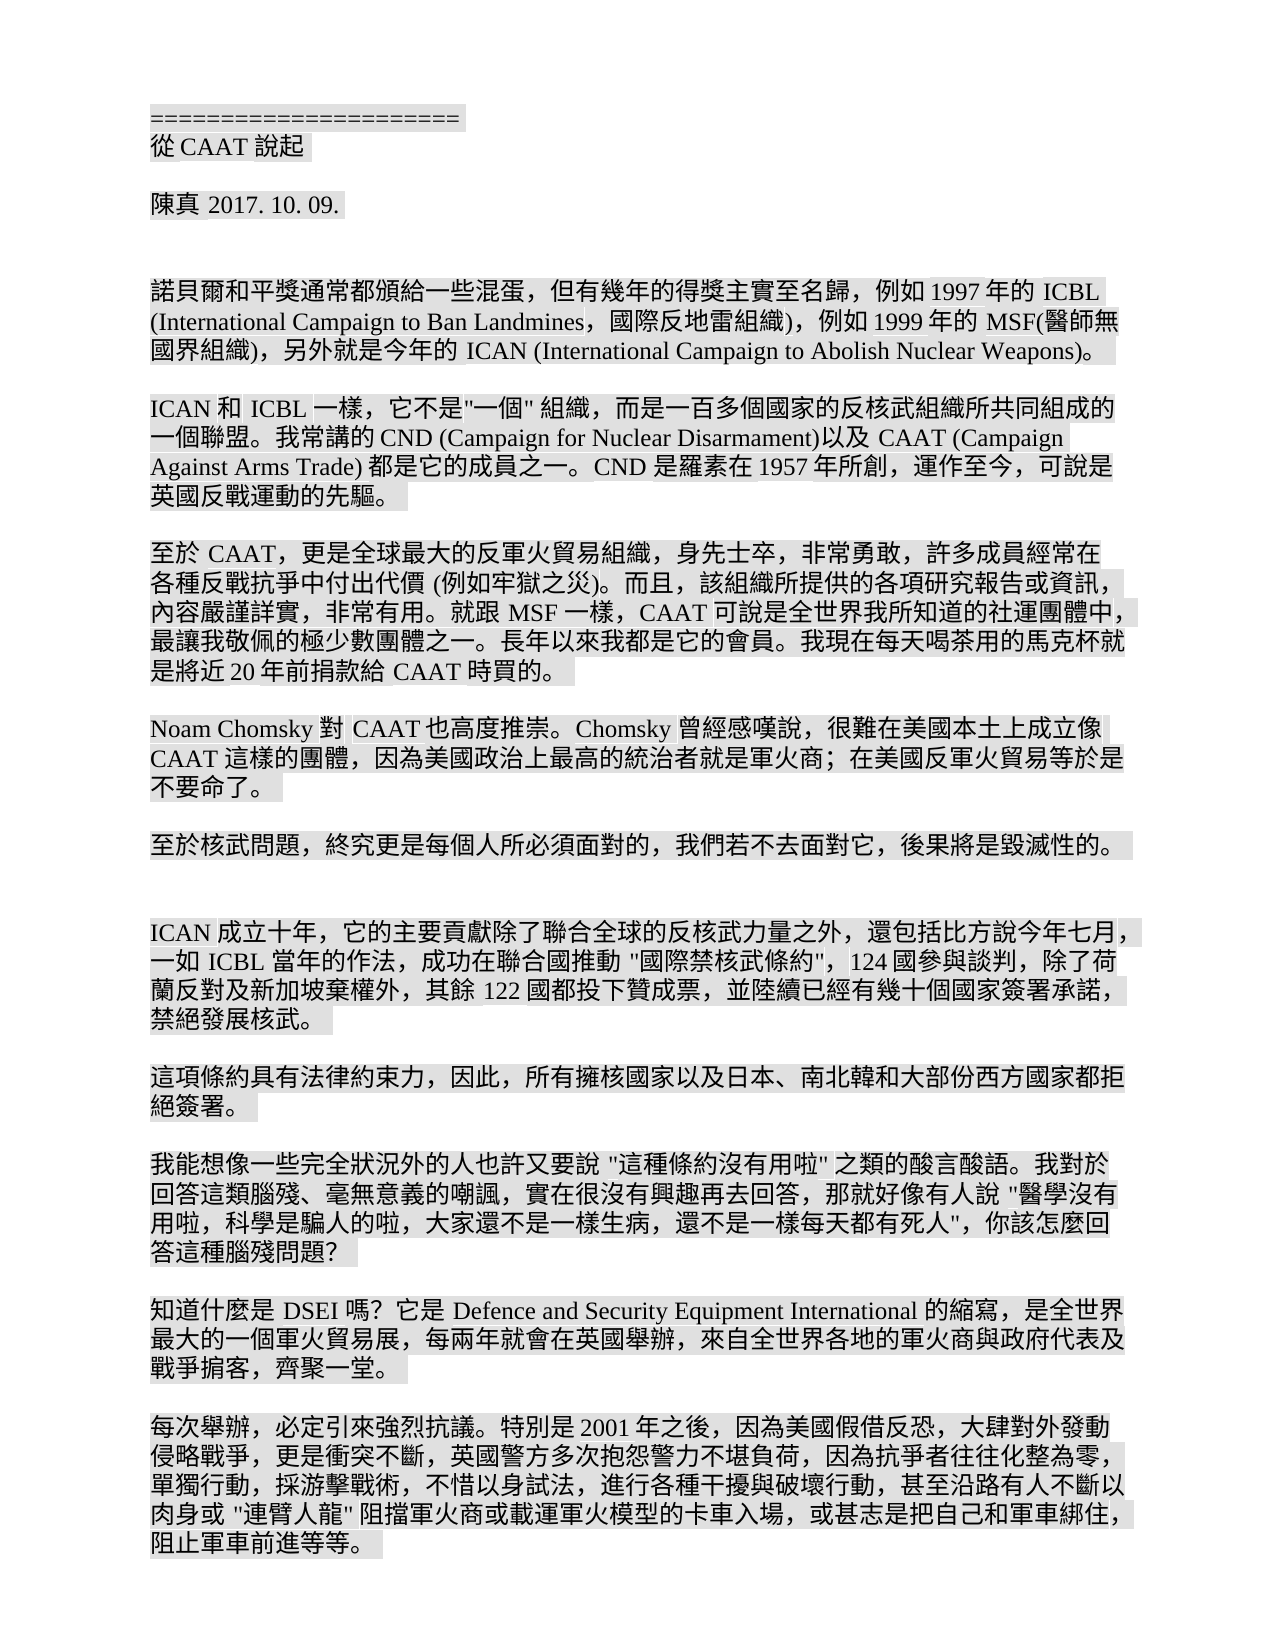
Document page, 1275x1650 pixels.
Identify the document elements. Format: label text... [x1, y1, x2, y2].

text 奉領導命令，整理之後貼在首頁。我先把它貼這裏： ====================== 從CAAT 說起 陳真 2017. 10. 09. 諾貝爾和平獎通常都頒給一些混蛋，但有幾年的得獎主實至名歸，例如1997年的 ICBL (International Campaign to Ban Landmines，國際反地雷組織)，例如1999年的 MSF(醫師無國界組織)，另外就是今年的 ICAN (International Campaign to Abolish Nuclear Weapons)。 ICAN 和 ICBL 一樣，它不是"一個" 組織，而是一百多個國家的反核武組織所共同組成的一個聯盟。我常講的CND (Campaign for Nuclear Disarmament)以及 CAAT (Campaign Against Arms Trade) 都是它的成員之一。CND 是羅素在1957年所創，運作至今，可說是英國反戰運動的先驅。 至於 CAAT，更是全球最大的反軍火貿易組織，身先士卒，非常勇敢，許多成員經常在各種反戰抗爭中付出代價 (例如牢獄之災)。而且，該組織所提供的各項研究報告或資訊，內容嚴謹詳實，非常有用。就跟 MSF 一樣，CAAT 可說是全世界我所知道的社運團體中，最讓我敬佩的極少數團體之一。長年以來我都是它的會員。我現在每天喝茶用的馬克杯就是將近20年前捐款給 CAAT 時買的。 Noam Chomsky 對 CAAT也高度推崇。Chomsky 曾經感嘆說，很難在美國本土上成立像 CAAT 這樣的團體，因為美國政治上最高的統治者就是軍火商；在美國反軍火貿易等於是不要命了。 至於核武問題，終究更是每個人所必須面對的，我們若不去面對它，後果將是毀滅性的。 ICAN 成立十年，它的主要貢獻除了聯合全球的反核武力量之外，還包括比方說今年七月，一如 ICBL 當年的作法，成功在聯合國推動 "國際禁核武條約"，124國參與談判，除了荷蘭反對及新加坡棄權外，其餘 122 國都投下贊成票，並陸續已經有幾十個國家簽署承諾，禁絕發展核武。 這項條約具有法律約束力，因此，所有擁核國家以及日本、南北韓和大部份西方國家都拒絕簽署。 我能想像一些完全狀況外的人也許又要說 "這種條約沒有用啦" 之類的酸言酸語。我對於回答這類腦殘、毫無意義的嘲諷，實在很沒有興趣再去回答，那就好像有人說 "醫學沒有用啦，科學是騙人的啦，大家還不是一樣生病，還不是一樣每天都有死人"，你該怎麼回答這種腦殘問題？ 知道什麼是 DSEI 嗎？它是 Defence and Security Equipment International 的縮寫，是全世界最大的一個軍火貿易展，每兩年就會在英國舉辦，來自全世界各地的軍火商與政府代表及戰爭掮客，齊聚一堂。 每次舉辦，必定引來強烈抗議。特別是2001年之後，因為美國假借反恐，大肆對外發動侵略戰爭，更是衝突不斷，英國警方多次抱怨警力不堪負荷，因為抗爭者往往化整為零，單獨行動，採游擊戰術，不惜以身試法，進行各種干擾與破壞行動，甚至沿路有人不斷以肉身或 "連臂人龍" 阻擋軍火商或載運軍火模型的卡車入場，或甚志是把自己和軍車綁住，阻止軍車前進等等。 CAAT 從未在這項抗爭中缺席。十多年前，我曾對此寫過不少文章，記得當時我還曾公開過一些場內照片。那些照片是由一些抗爭者用盡方法潛入會場拍攝得來。 除了有些抗爭者用一己肉體或 "連臂人龍" 擋馬路之外，有些則想方設法阻斷會場入口，有些破壞軍火展覽品，有些冒充軍火商或記者潛入拍攝一些不堪入目的畫面。比方說，我一直記得，十多年前我曾公開幾張軍火商的宣傳海報，身著比基尼泳裝的爆乳模特兒，搔首弄姿，手持各種類型的什麼火力強大衝鋒槍與火箭炮等等，非常鄙俗，視戰爭如兒戲，而這樣一個聞名國際的世界軍火貿易展，卻是由英國政府主辦。 西方政府往往就是這樣：右手給難民一元麵包，左手賣給獨裁者一百元武器或鎮壓裝備來屠殺難民。 上個月(九月) 中旬，DSEI又來了！為期一周，前前後後兩星期的抗爭，造成一百多人被捕。你可別以為英國警方像台灣警察這麼客氣，你也別以為所謂抗爭往往就是像台灣這樣總是由官方所動員，然後再由官方與主流媒體把這些"自己人" 捧成英雄，捧成改革者，你也別以為所謂逮捕只是問問筆錄就沒事。在英國，逮捕就是逮捕，大多難逃牢獄之災。 記得二十年前剛去英國時，有一回，在一場跟 "反伊拉克禁運" 有關的抗爭中，我聽到兩個抗爭者之間的對話，甲問乙說，"好久沒看到你來參加？你都跑去哪了？" 乙說，"我去坐牢啦。" 甲很平和地問說，"坐多久？" 乙笑笑說，"兩年"，說完拿起水壺喝了一口水，然後兩人就跑去躺在馬路上阻礙交通。 事實上，那也是我們在英國唯一一次的非法抗爭。原本我們是不準備犯法的，因為我知道在英國這樣的法治國家，一旦犯法，代價慘重。但是，那一次，眼看著大批警察就在你眼前氣勢凶猛地逮人，我和學姐一時 "失去理智"，於是就臨時決定從 "合法區" 脫隊，加入 "逮捕區" 的抗爭行動，與同志們共患難。 這裏有今年DSEI 抗爭現場的一些影像，一共六則影片，都很短，長度約兩三分鐘，請大家務必耐心看看，不會花你多少時間的，它會自動從DAY1一直播放到 DAY 6： https://goo.gl/Qocp3V 你可以在影片中 (比方說DAY3) 看到我常說的 ARMS (手臂，ARMS也是軍火武器之意)，抗爭者彼此用鐵鍊鐵筒或木筒木板把手臂一個接一個套在一起，增加警方軀離或逮捕的難度，同時也增加阻礙交通的力道、面積和時間，才不會被警察一抬就給抬走了。 怕各位連這一點耐心都沒有，我來做點摘要： https://goo.gl/Qocp3V 比方說，DAY1 的主題是 "停止武裝以色列"，在影片第四十八秒至六十秒處，軍車被群眾擋住，一個手持巴勒斯坦旗子的女生趁機溜入軍車底下。還有你看，這些抗爭者身上披的圍巾很面熟吧，慧如曾送給大家。 還有，DAY2 從40秒一直到結束，有人跑出來擋馬路，還有人從橋上懸吊而下。這類攀岩或飛簷走壁把自己懸掛在半空中進行干擾或宣傳，在英國很常見。 DAY3 很多鏡頭是連臂人龍。你別以為這樣好像很好玩，這可是要判刑坐牢或罰款的。 DAY4，26 秒至 38 秒處有個女生還舉了個牌子，自設 "檢查哨"，要求往來參展軍車停下受檢。而且，你看，一條公路那麼長，沿途有多少人進行干擾阻礙。還有，1分40 秒到最後，你看，實際上抗爭者並不多，但在你嘲弄他們 "這樣做沒有用啦" 之前，可別忘了，一旦被捕，他們個人往往得為這樣一些所謂 "沒有用" 的行為付出法律代價。 還有，請看另一段影片： https://www.youtube.com/watch?v=UD7oG4RFNSQ 8分42 秒到 9 分02 秒，一排人龍擋在入口。 還有，底下這個影片，強烈建議從頭看到尾： https://www.youtube.com/watch?v=hu1QBv-wQRU 這影片其實並沒什麼特別，類似的場景在英國很平常。但是，關於社運，有一些我長久以來很想講卻完全講不出來的東西，其實都能從類似像這樣一些影片中 "看到"。比方說，32 秒到 50 秒處，有個中老年婦女被逮捕，在英國經常可以看到類似像這樣一些人，數不清，那種氣質和神情總是讓我非常感動。 台灣的一個很大的問題就是：台灣完完全全就是個社運沙漠，除了極少數例外(例如動物社會研究會)，根本沒有社運可言，只有一大堆由政客騙子人渣搞的一大堆完全出於特定政治目的 (反中反華反國民黨)、專門為人渣黨服務，藉以謀取私人卑鄙利益與政黨利益的所謂 "社運" 或什麼 "學運"。 至於底下那些永遠為主流政治勢力搖旗吶喊的蠢蛋，你很難讓他們相信自己是蠢蛋，因為就如馬克吐溫所說："It's easier to fool people than to convince them that they have been fooled." (愚弄人民，遠遠比讓人民相信自己被愚弄了還更簡單許多。) 不過，關於社運或任何一種社會參與或政治參與，"蠢" 與 "壞" 也許還不是最大的問題；在這一點上，台英兩地有個根本上的不同，簡單說就是虛榮。英國人大多是為了自己的良知與信念來參與，但台灣人卻往往是因為一種流行，一種虛榮，一種酷炫時髦，一種個人利益，一種跟顏色有關的政治立場等等，也就是一切非關個人良知的動機。 而且，在島內，所謂社運，往往講身份講地位；所謂社會地位高的，例如教授或醫生(最好是台大的)，就帶頭當什麼領導者，然後媒體和社會大眾會再從中捏造虛構出所謂英雄或明星，一切光環歸他所有。 但是，在英國，根本沒有誰領導誰的問題。你自己的信念和良知就是你的領導。就算是劍橋校長或什麼世界學術大師或諾貝爾獎得主來參加靜站，也不會有人因此多看你一眼，媒體也不會單純因為這樣一種身份而大肆吹捧，更不用說什麼領導了。 而且，更不可能有什麼社運明星或什麼碗糕社運名人。參與者不過就只是來自四面八方、完全平等的一群人，不會有誰會被特別突顯其重要性，那就好像你來到教堂，沒有人會因為你的身份地位而對你有不同的評價或對你特別矚目；同時也不會稍微搞點雞毛蒜皮事就被媒體捧成明星名人，捧成什麼領袖、英雄，也不可能被打兩下就成為什麼社運受難者或政治受難者，然後藉此吃香喝辣名利雙收，藉此操弄個不停，這一切理應都只是每個參與者應該付出的一種代價，不該有人因為社會地位比較高就受到特別的吹捧與矚目。 倘若你去一個教會，高學歷高社會地位或名人、名校什麼的，永遠是鎂光燈所在，稍微放個屁就全場震動，大家都得隨時恭敬聆聽並加以分析其屁之不同凡響的意義，請問你會覺得這是個很棒的教會嗎？我在英國很喜歡去教堂，逢教堂必進，但在台灣卻視之如畏途，已經二十幾年不曾再踏進一步，道理其實差不多。台灣人好像永遠手上都拿著一把尺一把秤，無時無刻都在衡量自己與別人的"份量"，從而決定應該怎麼看待對方的 "重要性"，而所謂 "份量"，其實就是各種所謂社會地位與名利的總得分。 比方說，在台灣，不管你為政治付出多大的代價，除非你很樂意讓自己成為名人，或是爬上某種社會地位，或是選個什麼市長立委的或是當個部長、主委或什麼國營事業董事長等等，否則，用台灣人流行的術語來講，根本沒有人會真心把你視為一個咖，沒有人會真的相信你做出了什麼貢獻。 反之，只要你擁有那些所謂社會地位或官位職位，你就算從來不曾為政治做過任何貢獻，甚至你過去其實是個卑鄙的反改革者也沒關係，台灣社會照樣還是會把光環聚焦到你身上，認為你才是真正具有份量並且有意義有價值、值得大家矚目與瞻仰的 "領導者"。 這一切，就是台英兩地在公眾參與上一個最大的根本不同。台灣，基本上是沒有 "公眾參與" 這回事的，有的只是主流社會欽定的各路小丑跳樑騙吃騙喝的政治舞台，而最為可悲的是，一般人其實是完全吃這一套的。一個沒有 "公眾參與"、近乎一片社運沙漠的社會，卻自以為是個民主社會，豈不可笑。 我的表達能力幾乎完全無法表達我非常想說的這一點虛榮與虛構，但我相信，那些能理解的，不用人家說，馬上就能理解並感到極端厭惡；至於無法自行理解的，其實我就算說上一百萬遍也不可能讓他聽懂我到底想說什麼。 [150, 75, 1125, 1559]
